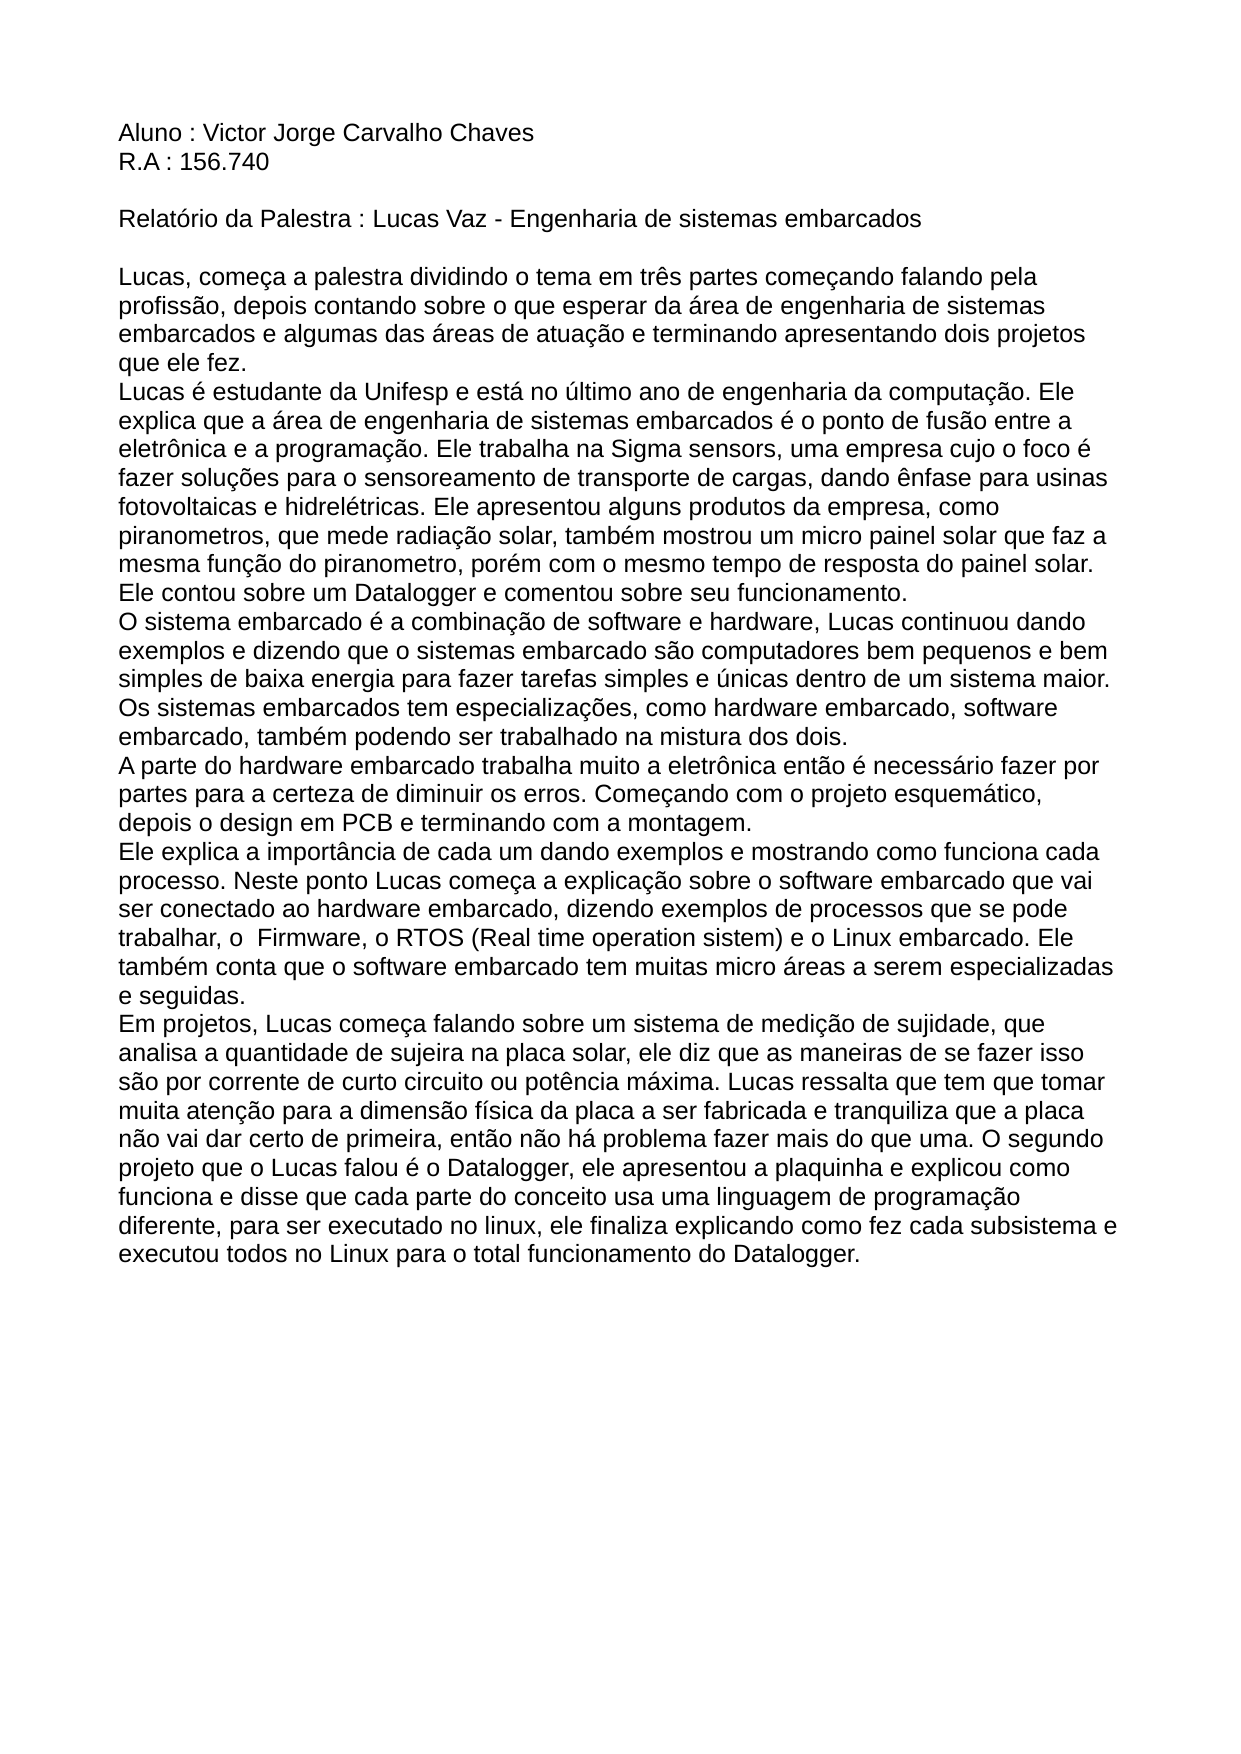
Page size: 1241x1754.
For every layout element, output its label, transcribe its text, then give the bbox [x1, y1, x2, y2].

text Aluno : Victor Jorge Carvalho Chaves [118, 118, 1122, 147]
text Em projetos, Lucas começa falando sobre um sistema de medição de sujidade, que analisa a quantidade de sujeira na placa solar, ele diz que as maneiras de se fazer isso são por corrente de curto circuito ou potência máxima. Lucas ressalta que tem que tomar muita atenção para a dimensão física da placa a ser fabricada e tranquiliza que a placa não vai dar certo de primeira, então não há problema fazer mais do que uma. O segundo projeto que o Lucas falou é o Datalogger, ele apresentou a plaquinha e explicou como funciona e disse que cada parte do conceito usa uma linguagem de programação diferente, para ser executado no linux, ele finaliza explicando como fez cada subsistema e executou todos no Linux para o total funcionamento do Datalogger. [118, 1009, 1122, 1268]
text Relatório da Palestra : Lucas Vaz - Engenharia de sistemas embarcados [118, 204, 1122, 233]
text Os sistemas embarcados tem especializações, como hardware embarcado, software embarcado, também podendo ser trabalhado na mistura dos dois. [118, 693, 1122, 751]
text Lucas, começa a palestra dividindo o tema em três partes começando falando pela profissão, depois contando sobre o que esperar da área de engenharia de sistemas embarcados e algumas das áreas de atuação e terminando apresentando dois projetos que ele fez. [118, 262, 1122, 377]
text Ele explica a importância de cada um dando exemplos e mostrando como funciona cada processo. Neste ponto Lucas começa a explicação sobre o software embarcado que vai ser conectado ao hardware embarcado, dizendo exemplos de processos que se pode trabalhar, o Firmware, o RTOS (Real time operation sistem) e o Linux embarcado. Ele também conta que o software embarcado tem muitas micro áreas a serem especializadas e seguidas. [118, 837, 1122, 1009]
text R.A : 156.740 [118, 147, 1122, 176]
text O sistema embarcado é a combinação de software e hardware, Lucas continuou dando exemplos e dizendo que o sistemas embarcado são computadores bem pequenos e bem simples de baixa energia para fazer tarefas simples e únicas dentro de um sistema maior. [118, 607, 1122, 693]
text A parte do hardware embarcado trabalha muito a eletrônica então é necessário fazer por partes para a certeza de diminuir os erros. Começando com o projeto esquemático, depois o design em PCB e terminando com a montagem. [118, 751, 1122, 837]
text Lucas é estudante da Unifesp e está no último ano de engenharia da computação. Ele explica que a área de engenharia de sistemas embarcados é o ponto de fusão entre a eletrônica e a programação. Ele trabalha na Sigma sensors, uma empresa cujo o foco é fazer soluções para o sensoreamento de transporte de cargas, dando ênfase para usinas fotovoltaicas e hidrelétricas. Ele apresentou alguns produtos da empresa, como piranometros, que mede radiação solar, também mostrou um micro painel solar que faz a mesma função do piranometro, porém com o mesmo tempo de resposta do painel solar. Ele contou sobre um Datalogger e comentou sobre seu funcionamento. [118, 377, 1122, 607]
